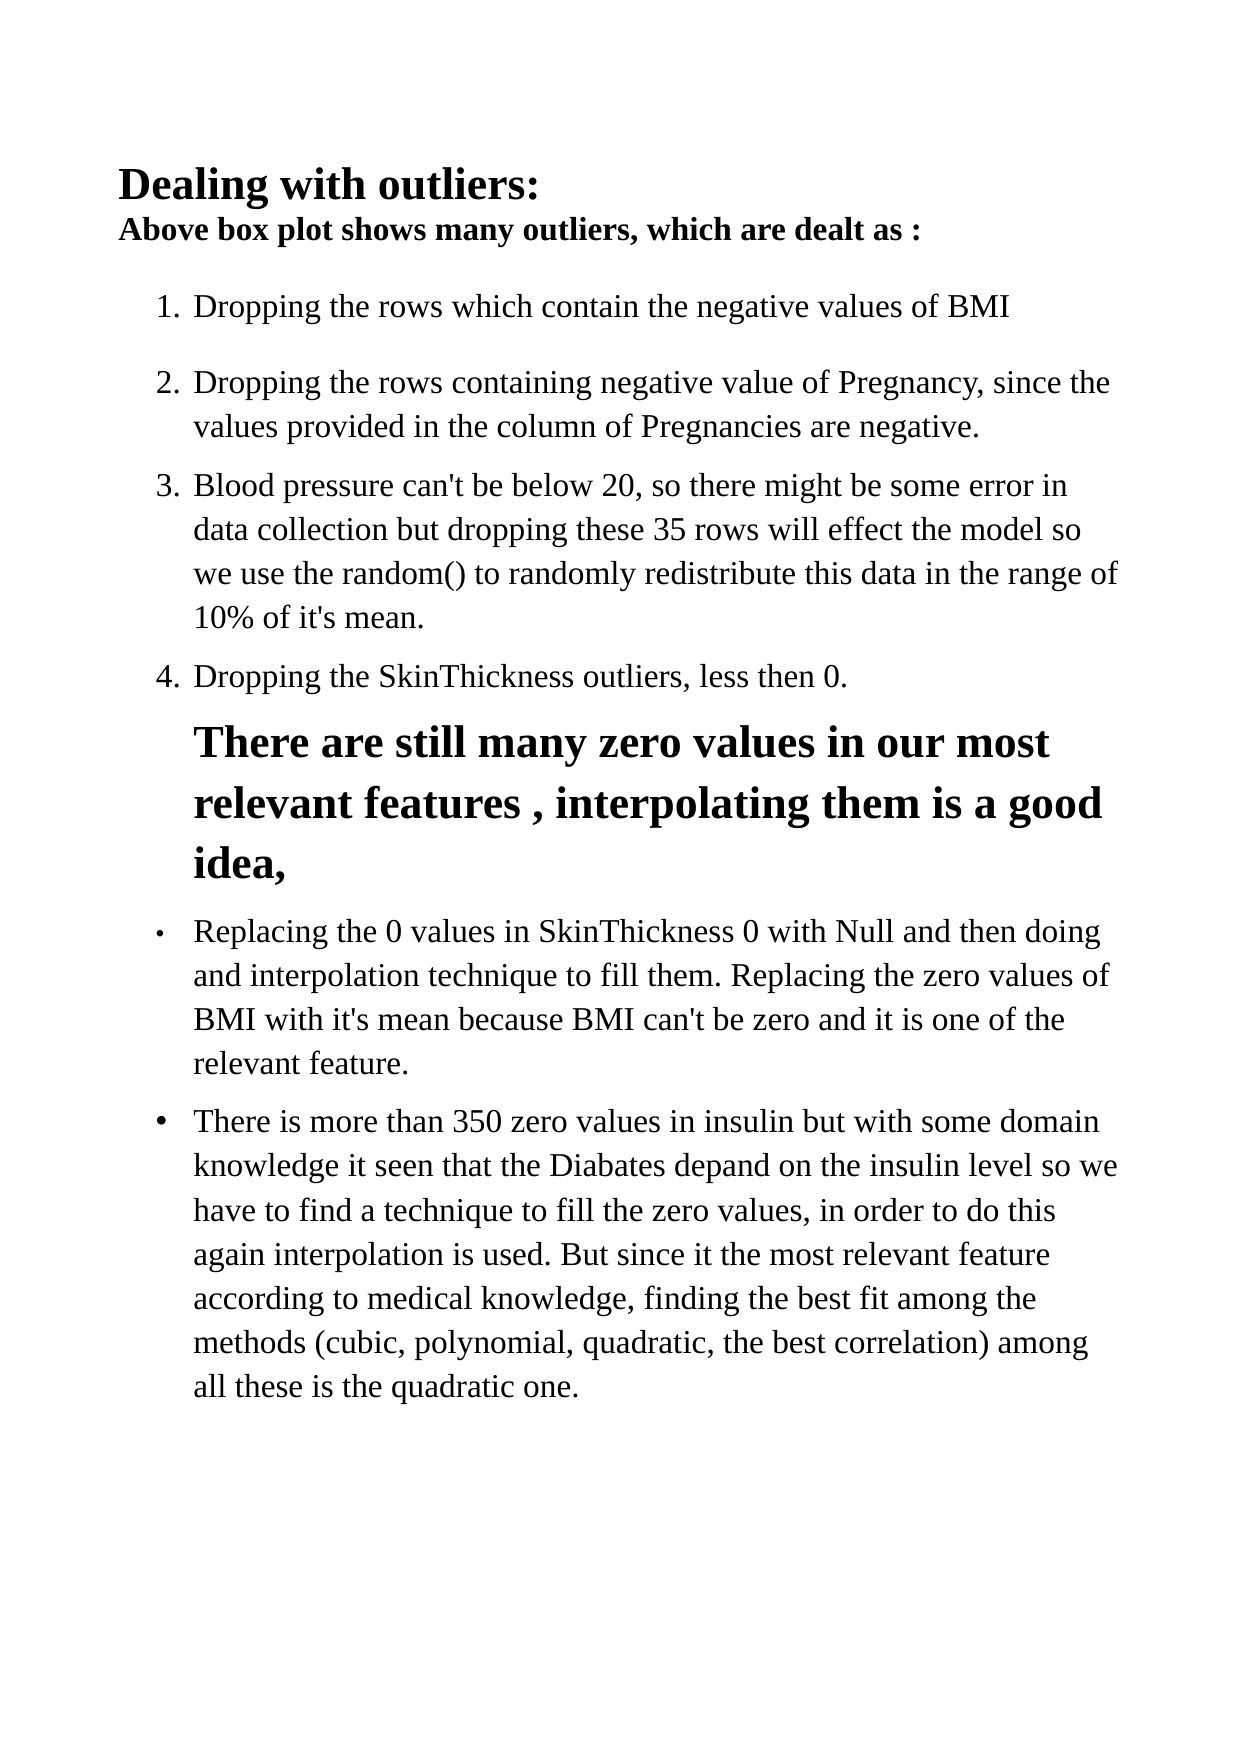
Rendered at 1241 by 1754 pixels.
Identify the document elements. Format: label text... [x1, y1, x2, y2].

list There is more than 350 zero values in insulin but with some domain knowledge it seen that the Diabates depand on the insulin level so we have to find a technique to fill the zero values, in order to do this again interpolation is used. But since it the most relevant feature according to medical knowledge, finding the best fit among the methods (cubic, polynomial, quadratic, the best correlation) among all these is the quadratic one. [156, 1102, 1122, 1404]
list Dropping the rows containing negative value of Pregnancy, since the values provided in the column of Pregnancies are negative. [156, 362, 1122, 445]
text Above box plot shows many outliers, which are dealt as : [118, 209, 1122, 247]
list Dropping the rows which contain the negative values of BMI [156, 286, 1122, 324]
list Replacing the 0 values in SkinThickness 0 with Null and then doing and interpolation technique to fill them. Replacing the zero values of BMI with it's mean because BMI can't be zero and it is one of the relevant feature. [156, 911, 1122, 1081]
list Blood pressure can't be below 20, so there might be some error in data collection but dropping these 35 rows will effect the model so we use the random() to randomly redistribute this data in the range of 10% of it's mean. [156, 465, 1122, 636]
text Dealing with outliers: [118, 156, 1122, 209]
list Dropping the SkinThickness outliers, less then 0. [156, 656, 1122, 694]
list There are still many zero values in our most relevant features , interpolating them is a good idea, [156, 715, 1122, 888]
